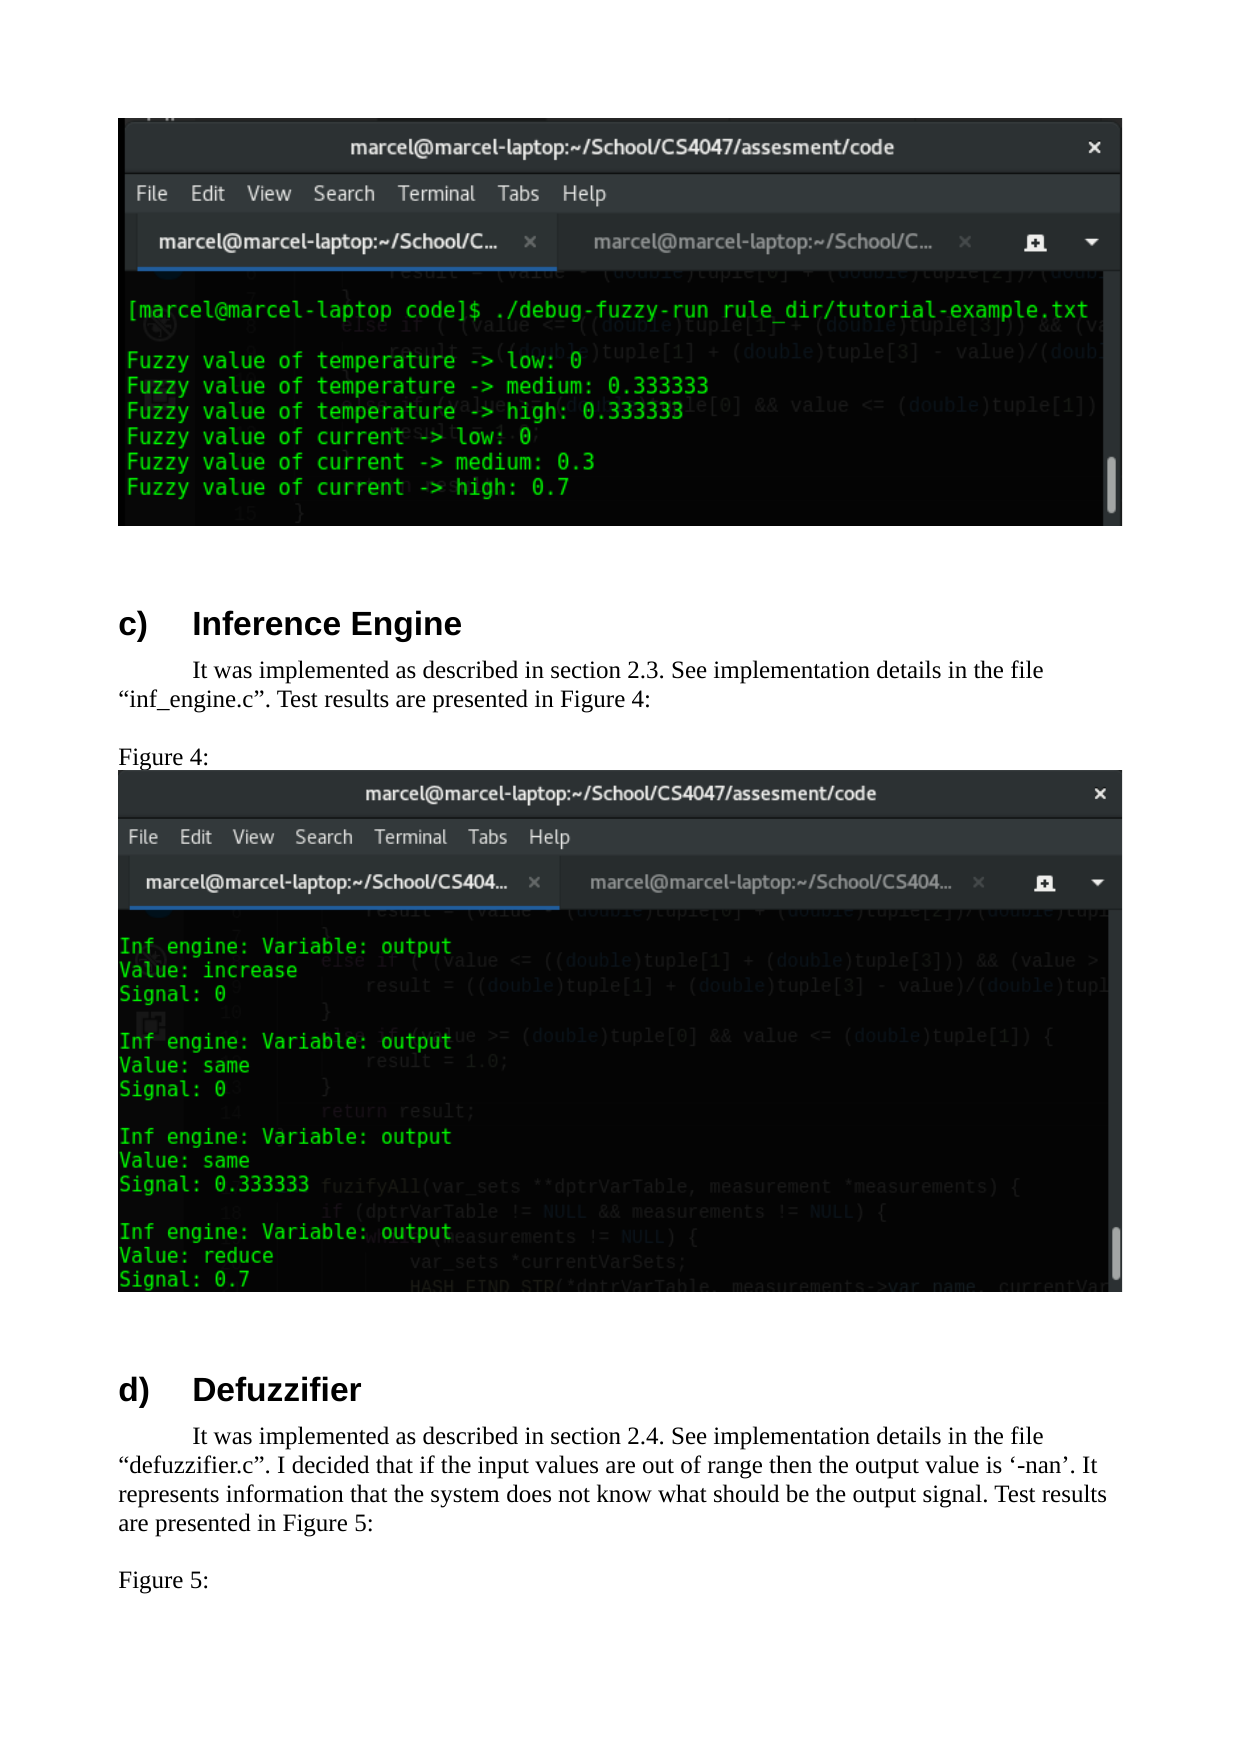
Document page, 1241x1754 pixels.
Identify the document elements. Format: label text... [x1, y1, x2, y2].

picture [118, 118, 1123, 526]
text It was implemented as described in section 2.4. See implementation details in the file “defuzzifier.c”. I decided that if the input values are out of range then the output value is ‘-nan’. It represents information that the system does not know what should be the output signal. Test results are presented in Figure 5: [118, 1421, 1122, 1536]
picture [118, 770, 1123, 1292]
text It was implemented as described in section 2.3. See implementation details in the file “inf_engine.c”. Test results are presented in Figure 4: [118, 655, 1122, 713]
text Figure 4: [118, 742, 1122, 770]
text Figure 5: [118, 1565, 1122, 1594]
subtitle Inference Engine [118, 604, 1122, 643]
subtitle Defuzzifier [118, 1370, 1122, 1409]
